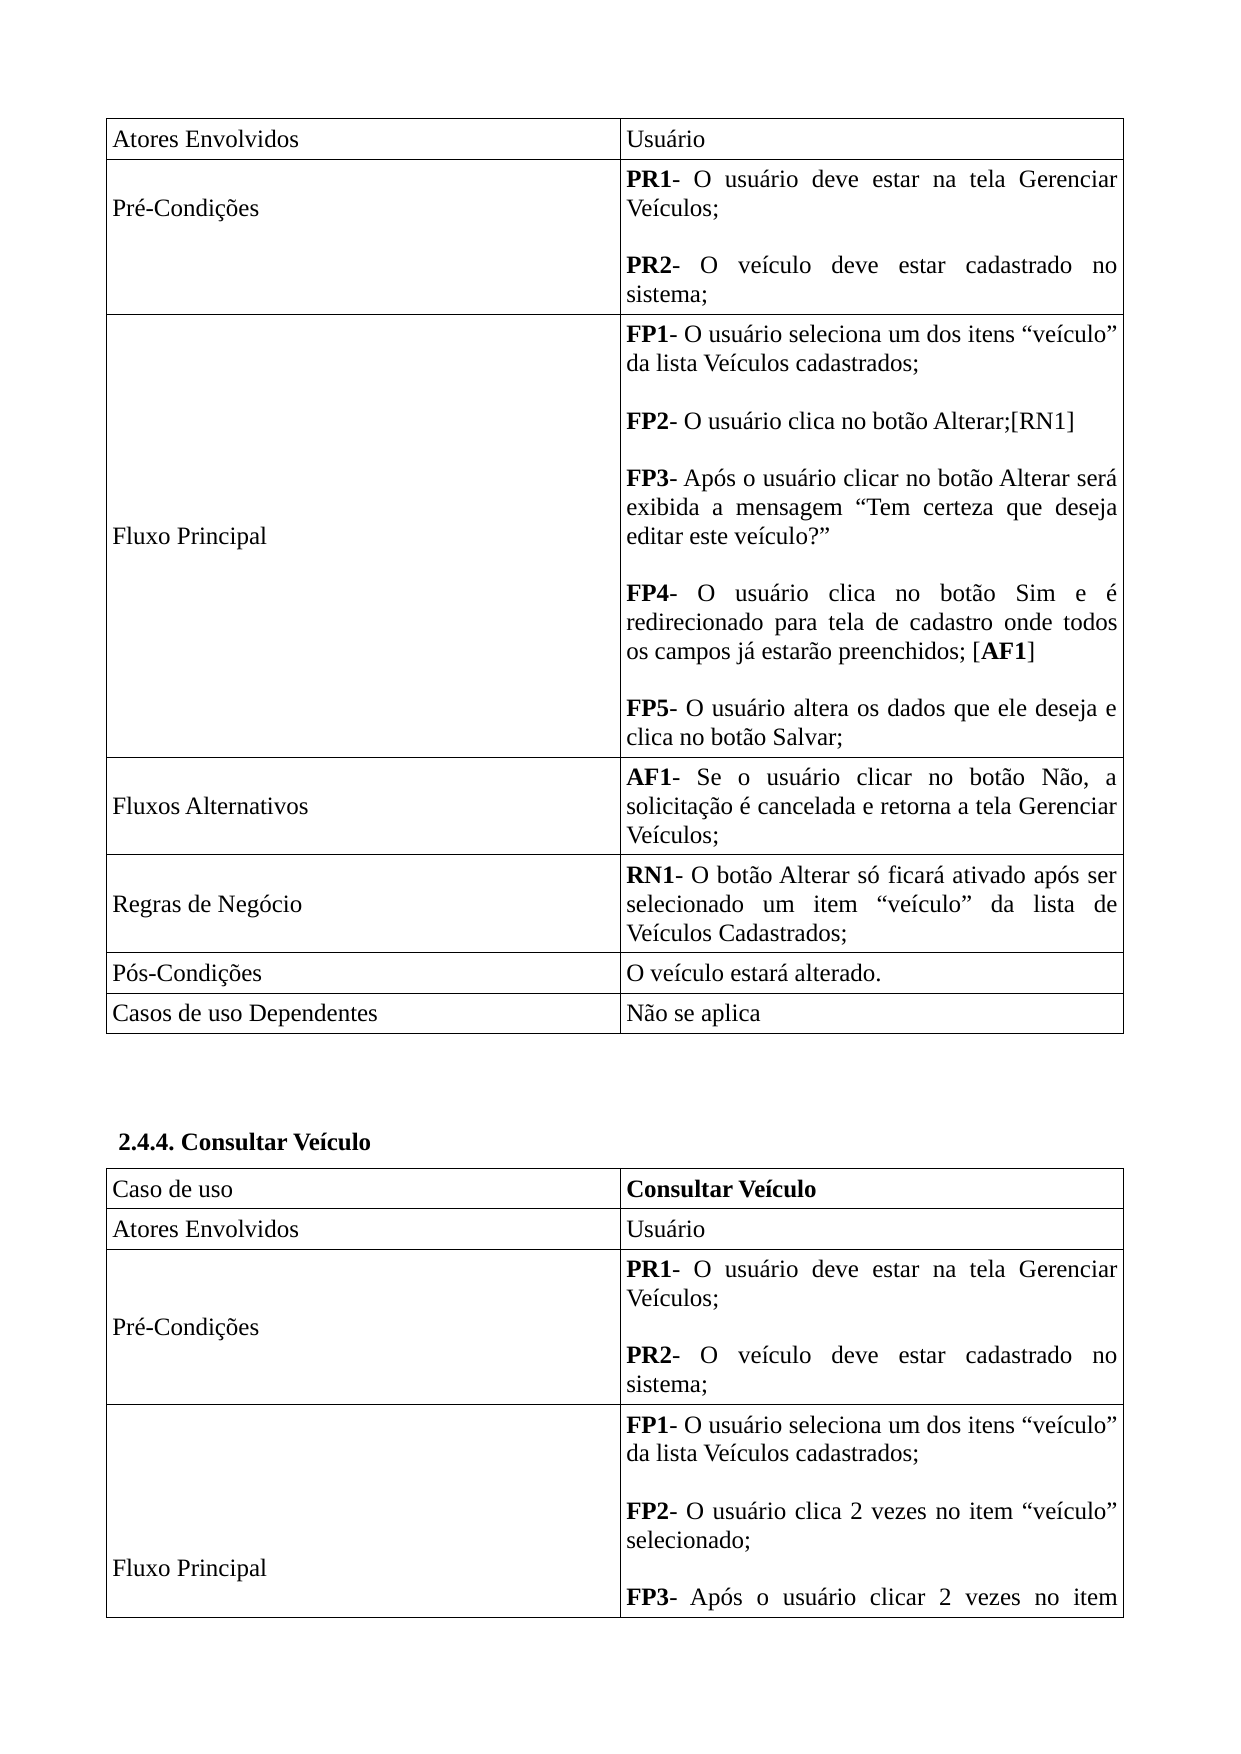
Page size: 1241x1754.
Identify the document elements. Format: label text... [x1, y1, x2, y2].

table_cell Fluxo Principal [107, 315, 620, 757]
table_cell FP1- O usuário seleciona um dos itens “veículo” da lista Veículos cadastrados; FP2- O usuário clica no botão Alterar;[RN1] FP3- Após o usuário clicar no botão Alterar será exibida a mensagem “Tem certeza que deseja editar este veículo?” FP4- O usuário clica no botão Sim e é redirecionado para tela de cadastro onde todos os campos já estarão preenchidos; [AF1] FP5- O usuário altera os dados que ele deseja e clica no botão Salvar; [621, 315, 1123, 757]
table_cell Regras de Negócio [107, 855, 620, 952]
table_cell Fluxos Alternativos [107, 758, 620, 854]
table_cell AF1- Se o usuário clicar no botão Não, a solicitação é cancelada e retorna a tela Gerenciar Veículos; [621, 758, 1123, 854]
table_cell Atores Envolvidos [107, 1209, 620, 1248]
table_header Caso de uso [107, 1169, 620, 1208]
table_cell FP1- O usuário seleciona um dos itens “veículo” da lista Veículos cadastrados; FP2- O usuário clica 2 vezes no item “veículo” selecionado; FP3- Após o usuário clicar 2 vezes no item [621, 1405, 1123, 1617]
subtitle 2.4.4. Consultar Veículo [118, 1127, 1122, 1155]
table_cell Atores Envolvidos [107, 119, 620, 158]
table_cell PR1- O usuário deve estar na tela Gerenciar Veículos; PR2- O veículo deve estar cadastrado no sistema; [621, 1250, 1123, 1404]
table_cell Não se aplica [621, 994, 1123, 1033]
table_cell Fluxo Principal [107, 1405, 620, 1617]
table_cell Pós-Condições [107, 953, 620, 992]
table_header Consultar Veículo [621, 1169, 1123, 1208]
table_cell Pré-Condições [107, 160, 620, 314]
table_cell Casos de uso Dependentes [107, 994, 620, 1033]
table_cell O veículo estará alterado. [621, 953, 1123, 992]
table_cell RN1- O botão Alterar só ficará ativado após ser selecionado um item “veículo” da lista de Veículos Cadastrados; [621, 855, 1123, 952]
table_cell PR1- O usuário deve estar na tela Gerenciar Veículos; PR2- O veículo deve estar cadastrado no sistema; [621, 160, 1123, 314]
table_cell Usuário [621, 119, 1123, 158]
table_cell Usuário [621, 1209, 1123, 1248]
table_cell Pré-Condições [107, 1250, 620, 1404]
